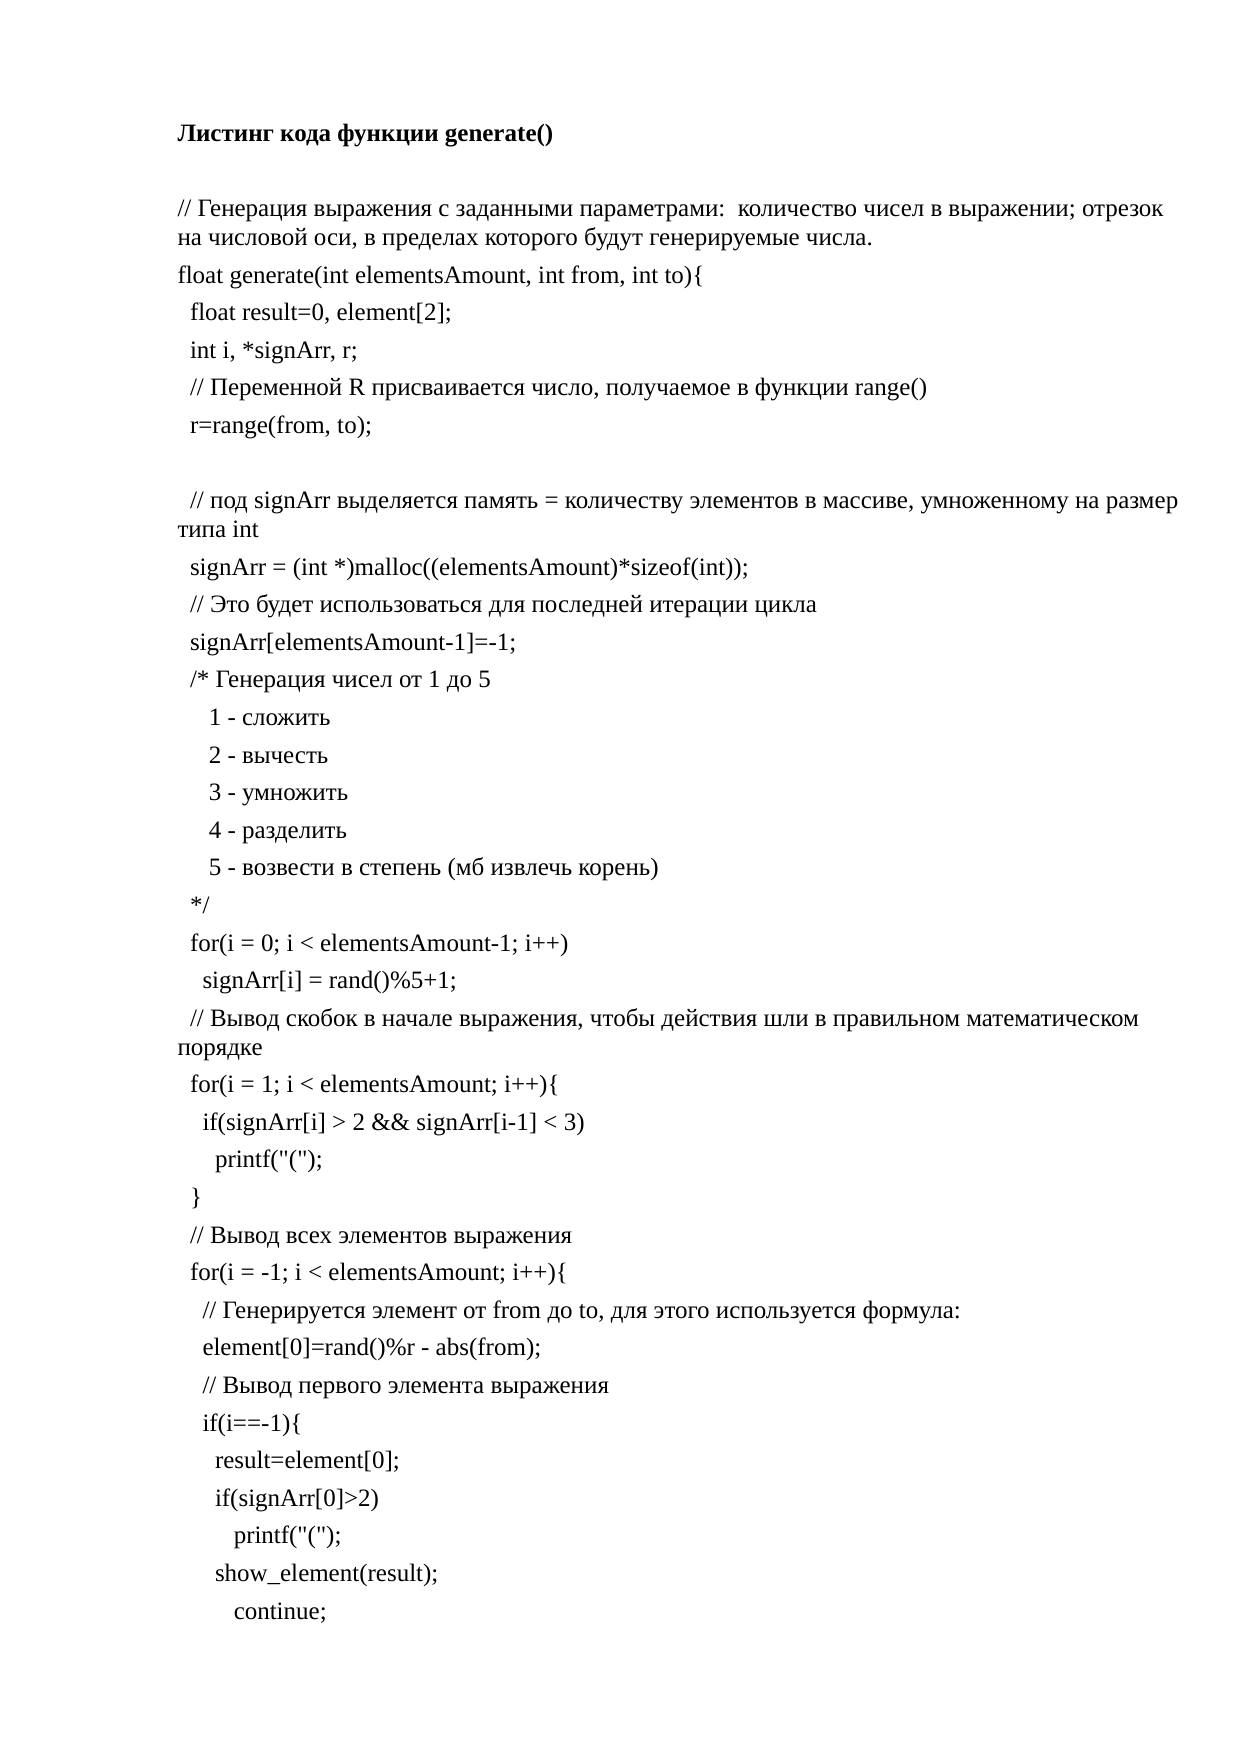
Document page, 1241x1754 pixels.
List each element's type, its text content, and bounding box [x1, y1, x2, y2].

text Листинг кода функции generate() [177, 118, 1181, 147]
text show_element(result); [177, 1558, 1181, 1587]
text if(signArr[i] > 2 && signArr[i-1] < 3) [177, 1107, 1181, 1136]
text // Вывод первого элемента выражения [177, 1370, 1181, 1399]
text r=range(from, to); [177, 410, 1181, 439]
text for(i = 0; i < elementsAmount-1; i++) [177, 928, 1181, 956]
text // Генерируется элемент от from до to, для этого используется формула: [177, 1295, 1181, 1324]
text if(i==-1){ [177, 1408, 1181, 1436]
text /* Генерация чисел от 1 до 5 [177, 664, 1181, 693]
text if(signArr[0]>2) [177, 1483, 1181, 1512]
text signArr[i] = rand()%5+1; [177, 965, 1181, 994]
text printf("("); [177, 1144, 1181, 1173]
text signArr[elementsAmount-1]=-1; [177, 627, 1181, 656]
text // Вывод скобок в начале выражения, чтобы действия шли в правильном математическом порядке [177, 1003, 1181, 1060]
text */ [177, 890, 1181, 919]
text result=element[0]; [177, 1445, 1181, 1474]
text int i, *signArr, r; [177, 335, 1181, 364]
text // Вывод всех элементов выражения [177, 1220, 1181, 1248]
text continue; [177, 1596, 1181, 1624]
text // под signArr выделяется память = количеству элементов в массиве, умноженному на размер типа int [177, 485, 1181, 543]
text 4 - разделить [177, 815, 1181, 844]
text for(i = -1; i < elementsAmount; i++){ [177, 1257, 1181, 1286]
text printf("("); [177, 1521, 1181, 1549]
text float result=0, element[2]; [177, 297, 1181, 326]
text for(i = 1; i < elementsAmount; i++){ [177, 1069, 1181, 1098]
text // Переменной R присваивается число, получаемое в функции range() [177, 372, 1181, 401]
text float generate(int elementsAmount, int from, int to){ [177, 260, 1181, 288]
text // Генерация выражения c заданными параметрами: количество чисел в выражении; отрезок на числовой оси, в пределах которого будут генерируемые числа. [177, 193, 1181, 251]
text element[0]=rand()%r - abs(from); [177, 1332, 1181, 1361]
text signArr = (int *)malloc((elementsAmount)*sizeof(int)); [177, 552, 1181, 580]
text 5 - возвести в степень (мб извлечь корень) [177, 852, 1181, 881]
text // Это будет использоваться для последней итерации цикла [177, 589, 1181, 618]
text } [177, 1182, 1181, 1211]
text 1 - сложить [177, 702, 1181, 731]
text 2 - вычесть [177, 740, 1181, 768]
text 3 - умножить [177, 777, 1181, 806]
